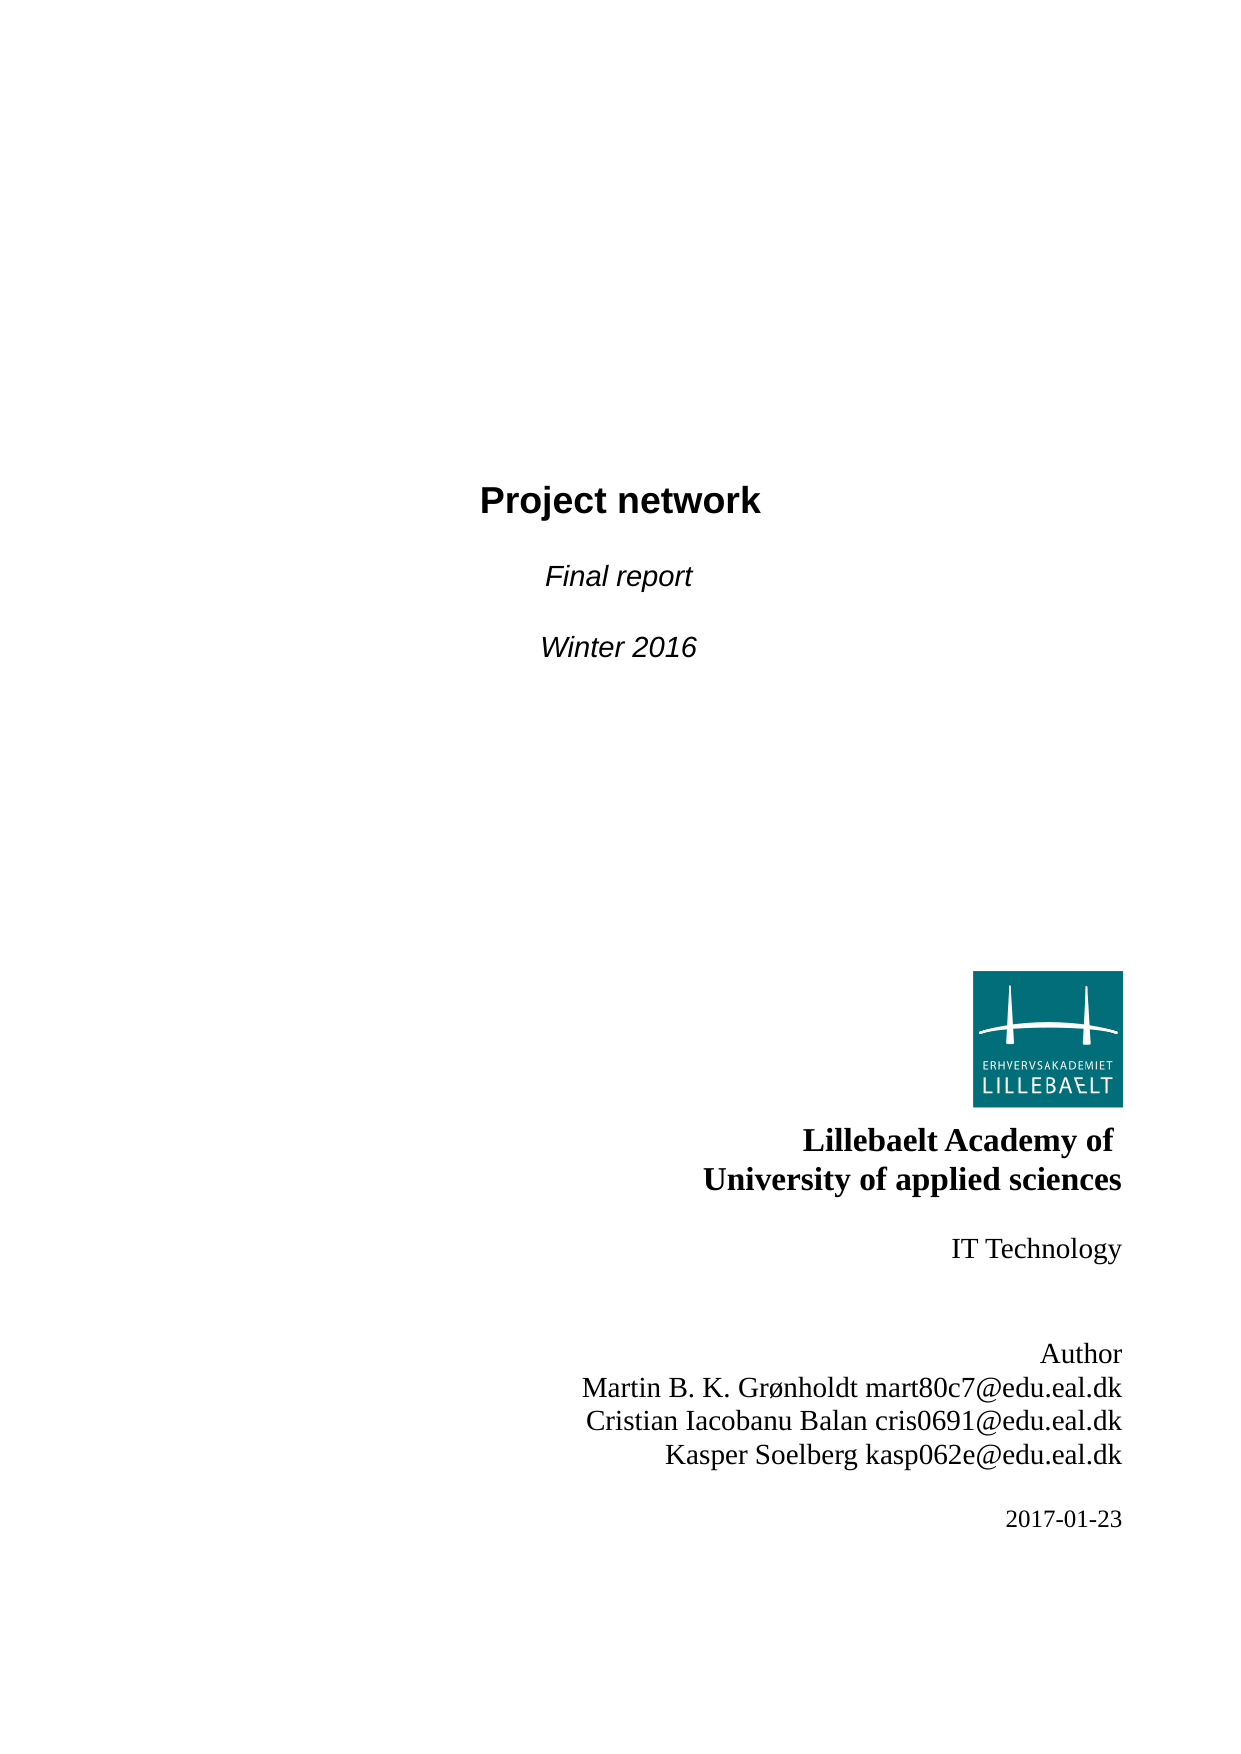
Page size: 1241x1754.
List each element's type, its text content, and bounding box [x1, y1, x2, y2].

text Kasper Soelberg kasp062e@edu.eal.dk [118, 1437, 1122, 1470]
title Project network [118, 478, 1122, 521]
text Cristian Iacobanu Balan cris0691@edu.eal.dk [118, 1403, 1122, 1437]
picture [972, 970, 1124, 1108]
text University of applied sciences [118, 1159, 1122, 1197]
subtitle Final report [118, 559, 1122, 592]
text 2017-01-23 [118, 1504, 1122, 1533]
subtitle Winter 2016 [118, 630, 1122, 663]
text Lillebaelt Academy of [118, 1121, 1122, 1159]
text IT Technology [118, 1231, 1122, 1264]
text Author [118, 1336, 1122, 1370]
text Martin B. K. Grønholdt mart80c7@edu.eal.dk [118, 1370, 1122, 1403]
